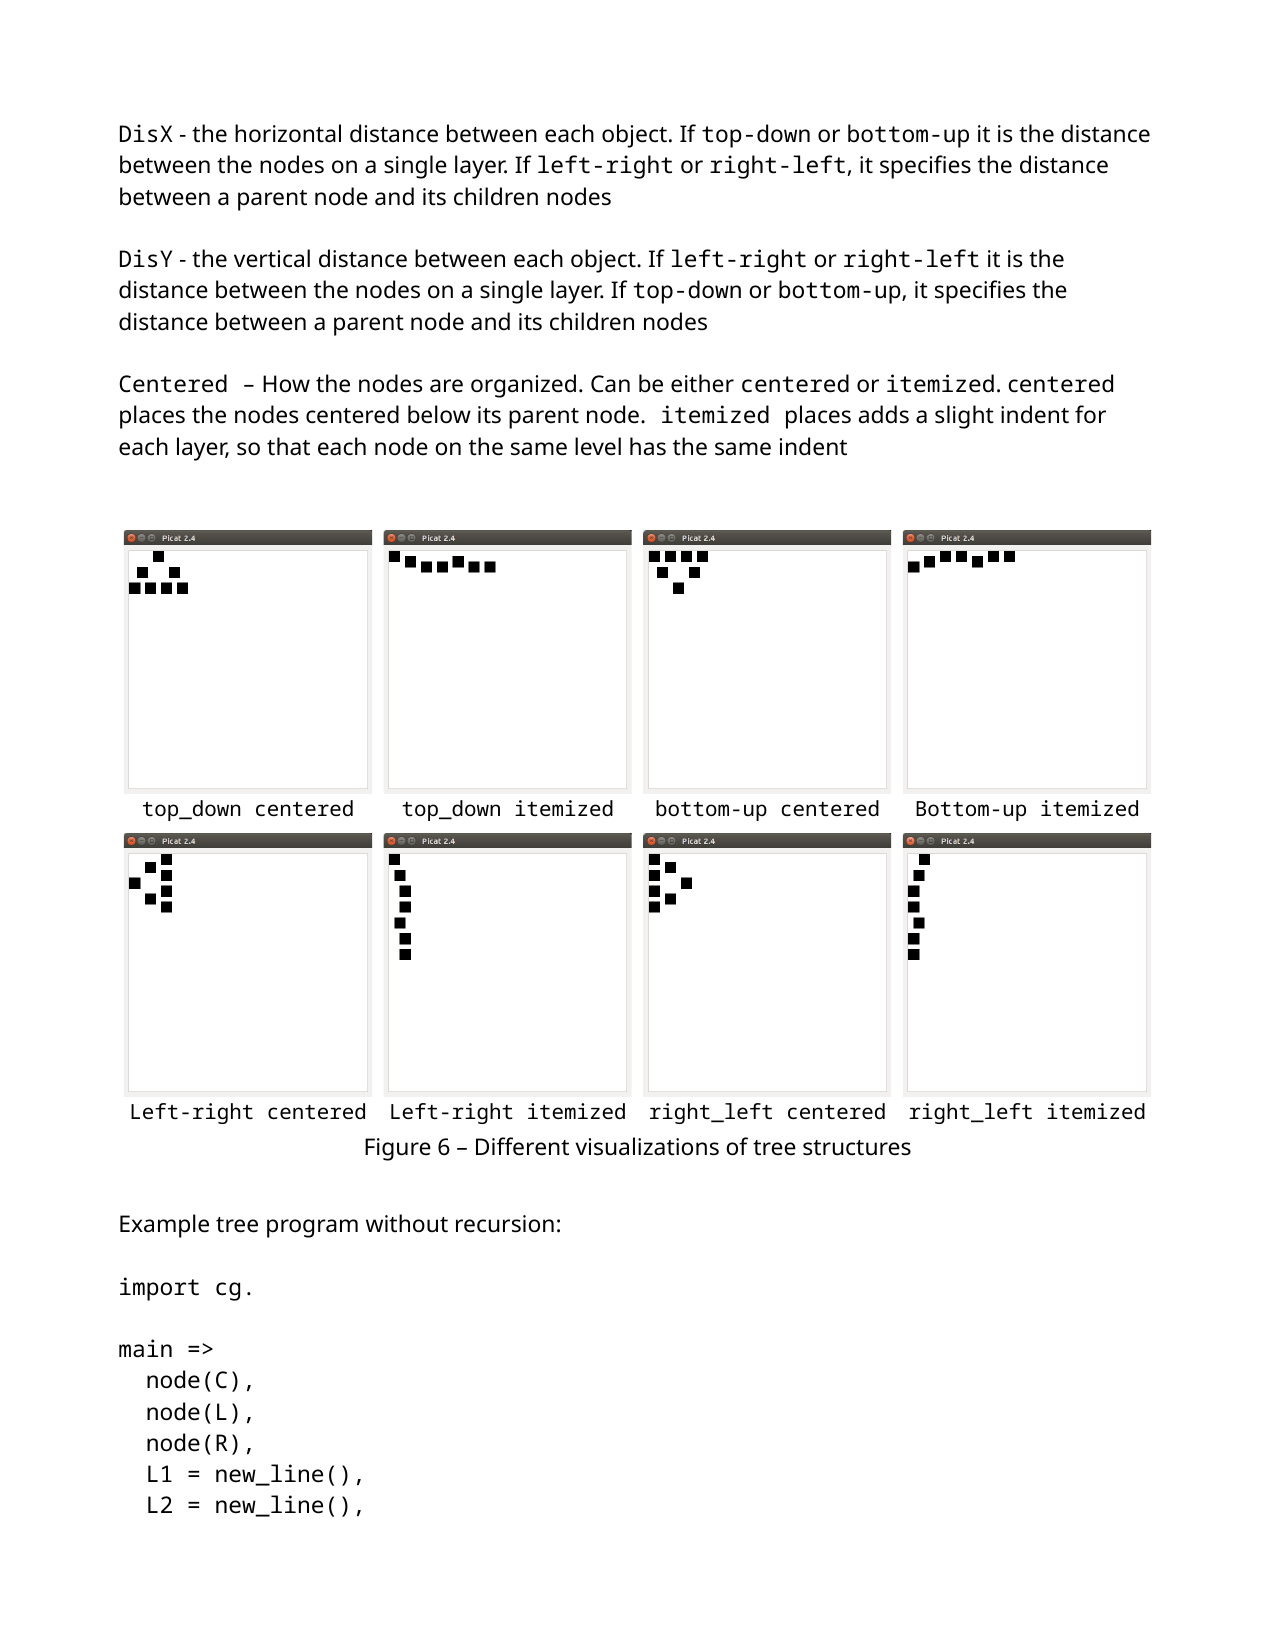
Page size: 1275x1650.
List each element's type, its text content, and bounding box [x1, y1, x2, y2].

table_cell Left-right itemized [378, 828, 637, 1131]
picture [383, 833, 632, 1097]
text Figure 6 – Different visualizations of tree structures [118, 1131, 1157, 1162]
table_cell right_left itemized [897, 828, 1157, 1131]
text Centered – How the nodes are organized. Can be either centered or itemized. centered places the nodes centered below its parent node. itemized places adds a slight indent for each layer, so that each node on the same level has the same indent [118, 368, 1157, 462]
text node(C), [118, 1364, 1157, 1395]
text DisY - the vertical distance between each object. If left-right or right-left it is the distance between the nodes on a single layer. If top-down or bottom-up, it specifies the distance between a parent node and its children nodes [118, 243, 1157, 337]
picture [643, 833, 892, 1097]
table_header top_down itemized [378, 524, 637, 828]
table_cell right_left centered [638, 828, 897, 1131]
text DisX - the horizontal distance between each object. If top-down or bottom-up it is the distance between the nodes on a single layer. If left-right or right-left, it specifies the distance between a parent node and its children nodes [118, 118, 1157, 212]
picture [383, 530, 632, 794]
table_header Bottom-up itemized [897, 524, 1157, 828]
text L2 = new_line(), [118, 1489, 1157, 1520]
table_header bottom-up centered [638, 524, 897, 828]
text node(L), [118, 1395, 1157, 1427]
picture [123, 833, 373, 1097]
text L1 = new_line(), [118, 1458, 1157, 1489]
picture [902, 833, 1152, 1097]
text main => [118, 1333, 1157, 1364]
picture [643, 530, 892, 794]
table_header top_down centered [118, 524, 378, 828]
text node(R), [118, 1427, 1157, 1458]
text import cg. [118, 1270, 1157, 1302]
text Example tree program without recursion: [118, 1208, 1157, 1239]
picture [902, 530, 1152, 794]
picture [123, 530, 373, 794]
table_cell Left-right centered [118, 828, 378, 1131]
